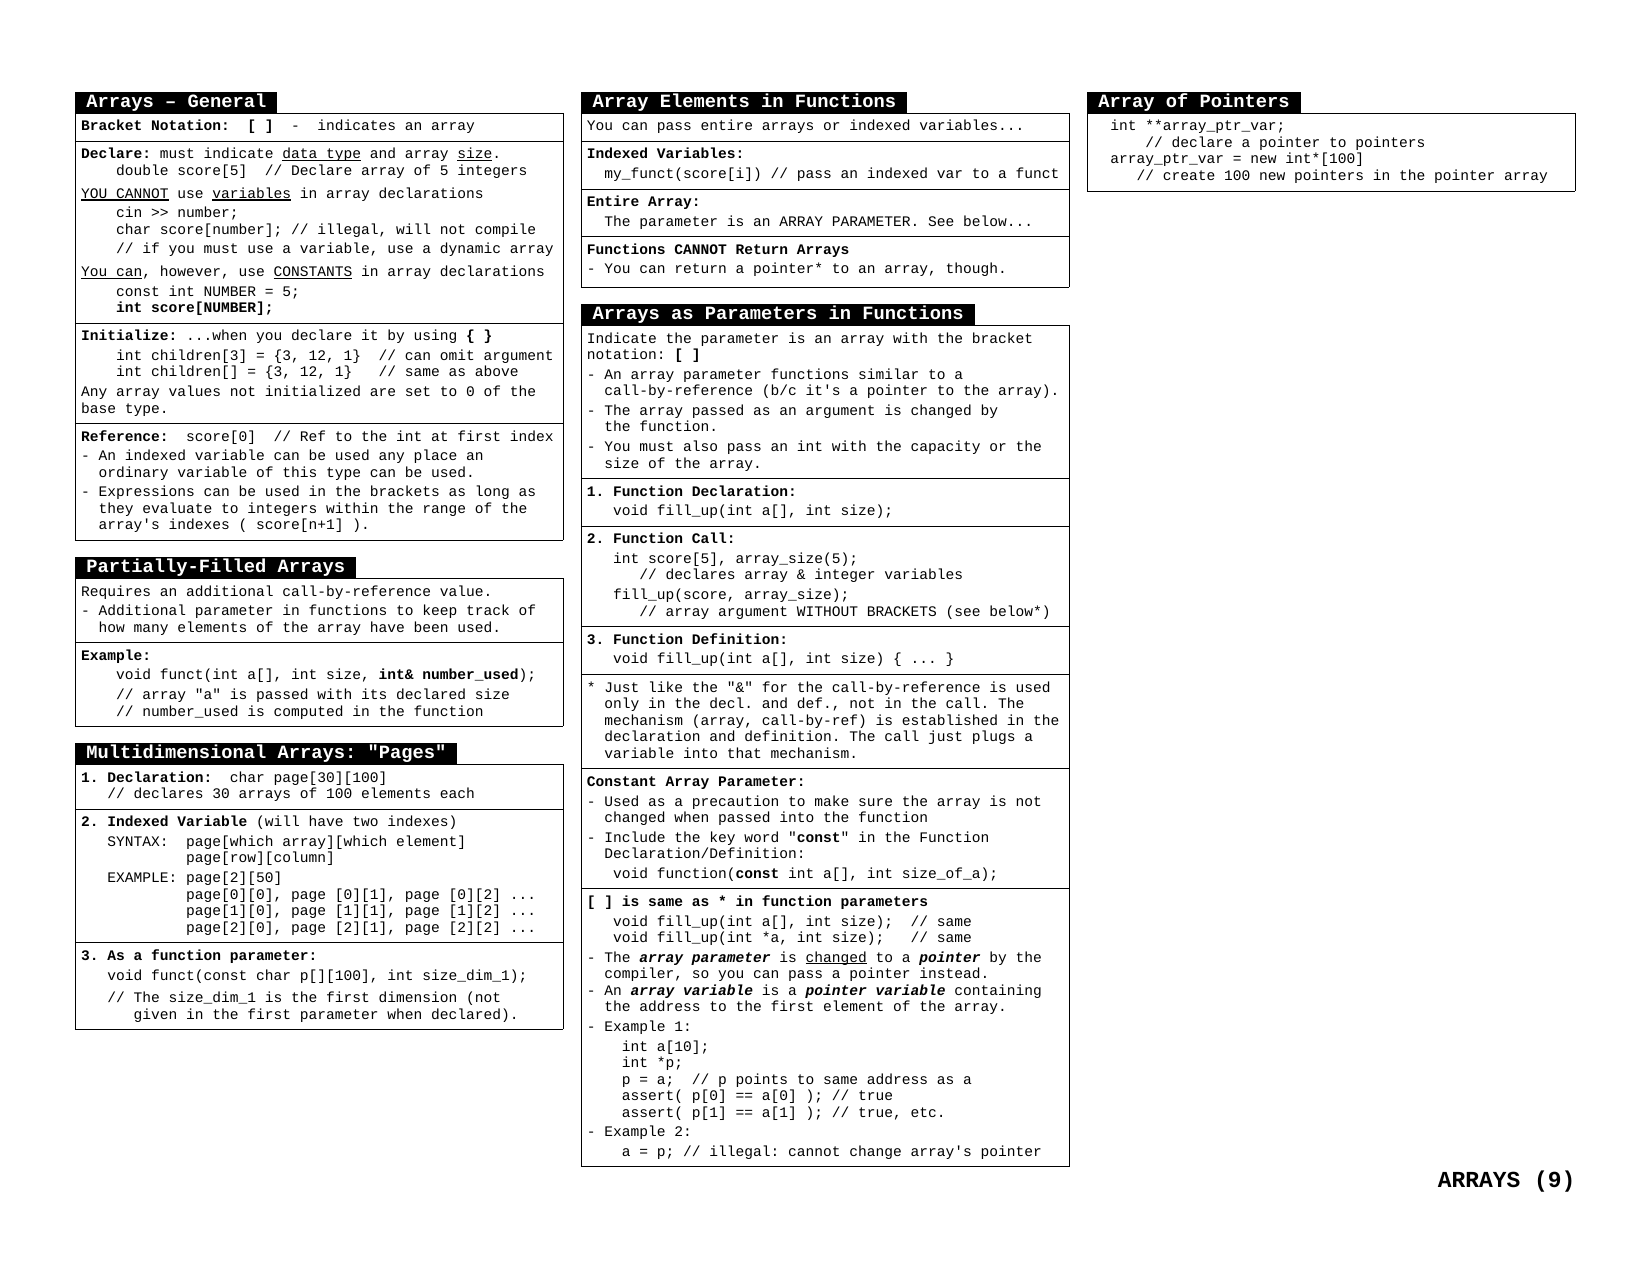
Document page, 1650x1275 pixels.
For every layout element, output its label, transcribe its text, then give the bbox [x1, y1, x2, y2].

text Multidimensional Arrays: "Pages" [75, 743, 563, 764]
text ARRAYS (9) [1087, 1168, 1575, 1194]
table_cell [ ] is same as * in function parameters void fill_up(int a[], int size); // same void fill_up(int *a, int size); // same - The array parameter is changed to a pointer by the compiler, so you can pass a pointer instead. - An array variable is a pointer variable containing the address to the first element of the array. - Example 1: int a[10]; int *p; p = a; // p points to same address as a assert( p[0] == a[0] ); // true assert( p[1] == a[1] ); // true, etc. - Example 2: a = p; // illegal: cannot change array's pointer [582, 889, 1069, 1166]
table_cell 3. As a function parameter: void funct(const char p[][100], int size_dim_1); // The size_dim_1 is the first dimension (not given in the first parameter when declared). [76, 943, 563, 1029]
table_header Requires an additional call-by-reference value. - Additional parameter in functions to keep track of how many elements of the array have been used. [76, 579, 563, 642]
table_cell Indexed Variables: my_funct(score[i]) // pass an indexed var to a funct [582, 142, 1069, 189]
table_header int **array_ptr_var; // declare a pointer to pointers array_ptr_var = new int*[100] // create 100 new pointers in the pointer array [1088, 114, 1575, 191]
table_cell 1. Function Declaration: void fill_up(int a[], int size); [582, 479, 1069, 526]
table_header 1. Declaration: char page[30][100] // declares 30 arrays of 100 elements each [76, 765, 563, 809]
table_cell Reference: score[0] // Ref to the int at first index - An indexed variable can be used any place an ordinary variable of this type can be used. - Expressions can be used in the brackets as long as they evaluate to integers within the range of the array's indexes ( score[n+1] ). [76, 424, 563, 540]
table_cell Declare: must indicate data type and array size. double score[5] // Declare array of 5 integers YOU CANNOT use variables in array declarations cin >> number; char score[number]; // illegal, will not compile // if you must use a variable, use a dynamic array You can, however, use CONSTANTS in array declarations const int NUMBER = 5; int score[NUMBER]; [76, 142, 563, 323]
text Arrays as Parameters in Functions [581, 304, 1069, 325]
table_header Indicate the parameter is an array with the bracket notation: [ ] - An array parameter functions similar to a call-by-reference (b/c it's a pointer to the array). - The array passed as an argument is changed by the function. - You must also pass an int with the capacity or the size of the array. [582, 326, 1069, 478]
text Array Elements in Functions [581, 92, 1069, 113]
text Array of Pointers [1087, 92, 1575, 113]
table_cell Example: void funct(int a[], int size, int& number_used); // array "a" is passed with its declared size // number_used is computed in the function [76, 643, 563, 726]
table_cell Functions CANNOT Return Arrays - You can return a pointer* to an array, though. [582, 237, 1069, 287]
table_cell Constant Array Parameter: - Used as a precaution to make sure the array is not changed when passed into the function - Include the key word "const" in the Function Declaration/Definition: void function(const int a[], int size_of_a); [582, 769, 1069, 888]
table_cell * Just like the "&" for the call-by-reference is used only in the decl. and def., not in the call. The mechanism (array, call-by-ref) is established in the declaration and definition. The call just plugs a variable into that mechanism. [582, 675, 1069, 768]
text Partially-Filled Arrays [75, 557, 563, 578]
table_cell Initialize: ...when you declare it by using { } int children[3] = {3, 12, 1} // can omit argument int children[] = {3, 12, 1} // same as above Any array values not initialized are set to 0 of the base type. [76, 324, 563, 423]
table_header Bracket Notation: [ ] - indicates an array [76, 114, 563, 141]
table_cell Entire Array: The parameter is an ARRAY PARAMETER. See below... [582, 190, 1069, 236]
table_cell 2. Indexed Variable (will have two indexes) SYNTAX: page[which array][which element] page[row][column] EXAMPLE: page[2][50] page[0][0], page [0][1], page [0][2] ... page[1][0], page [1][1], page [1][2] ... page[2][0], page [2][1], page [2][2] ... [76, 810, 563, 942]
table_cell 2. Function Call: int score[5], array_size(5); // declares array & integer variables fill_up(score, array_size); // array argument WITHOUT BRACKETS (see below*) [582, 527, 1069, 626]
table_cell 3. Function Definition: void fill_up(int a[], int size) { ... } [582, 627, 1069, 674]
table_header You can pass entire arrays or indexed variables... [582, 114, 1069, 141]
text Arrays – General [75, 92, 563, 113]
